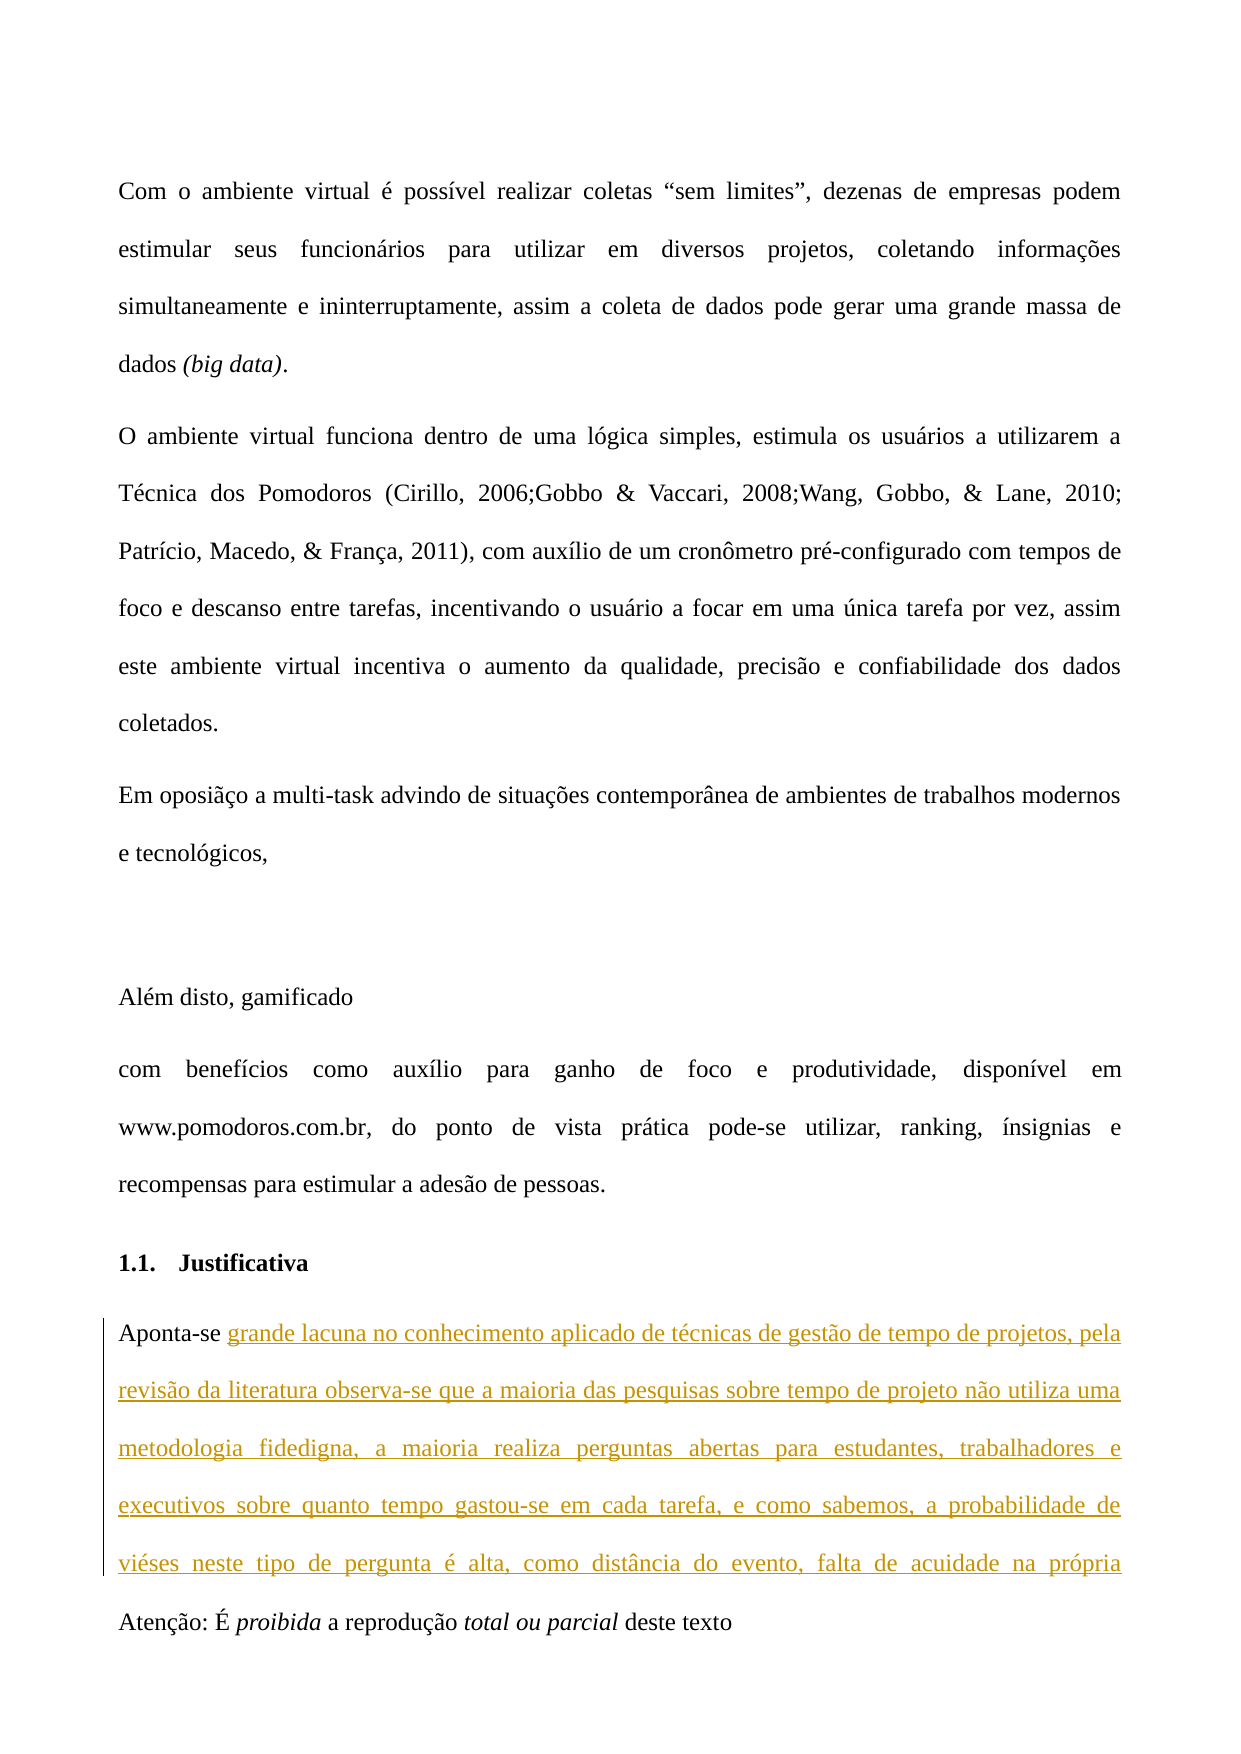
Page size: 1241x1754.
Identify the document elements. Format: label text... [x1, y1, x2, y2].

text Em oposiãço a multi-task advindo de situações contemporânea de ambientes de trabalhos modernos e tecnológicos, [118, 781, 1122, 867]
text com benefícios como auxílio para ganho de foco e produtividade, disponível em www.pomodoros.com.br, do ponto de vista prática pode-se utilizar, ranking, ínsignias e recompensas para estimular a adesão de pessoas. [118, 1054, 1122, 1198]
text Além disto, gamificado [118, 982, 1122, 1011]
subtitle Justificativa [118, 1248, 1122, 1276]
text Com o ambiente virtual é possível realizar coletas “sem limites”, dezenas de empresas podem estimular seus funcionários para utilizar em diversos projetos, coletando informações simultaneamente e ininterruptamente, assim a coleta de dados pode gerar uma grande massa de dados (big data). [118, 176, 1122, 378]
text Aponta-se grande lacuna no conhecimento aplicado de técnicas de gestão de tempo de projetos, pela revisão da literatura observa-se que a maioria das pesquisas sobre tempo de projeto não utiliza uma metodologia fidedigna, a maioria realiza perguntas abertas para estudantes, trabalhadores e [118, 1318, 1122, 1458]
text O ambiente virtual funciona dentro de uma lógica simples, estimula os usuários a utilizarem a Técnica dos Pomodoros (Cirillo, 2006;Gobbo & Vaccari, 2008;Wang, Gobbo, & Lane, 2010; Patrício, Macedo, & França, 2011), com auxílio de um cronômetro pré-configurado com tempos de foco e descanso entre tarefas, incentivando o usuário a focar em uma única tarefa por vez, assim este ambiente virtual incentiva o aumento da qualidade, precisão e confiabilidade dos dados coletados. [118, 421, 1122, 737]
text executivos sobre quanto tempo gastou-se em cada tarefa, e como sabemos, a probabilidade de viéses neste tipo de pergunta é alta, como distância do evento, falta de acuidade na própria [118, 1459, 1122, 1573]
